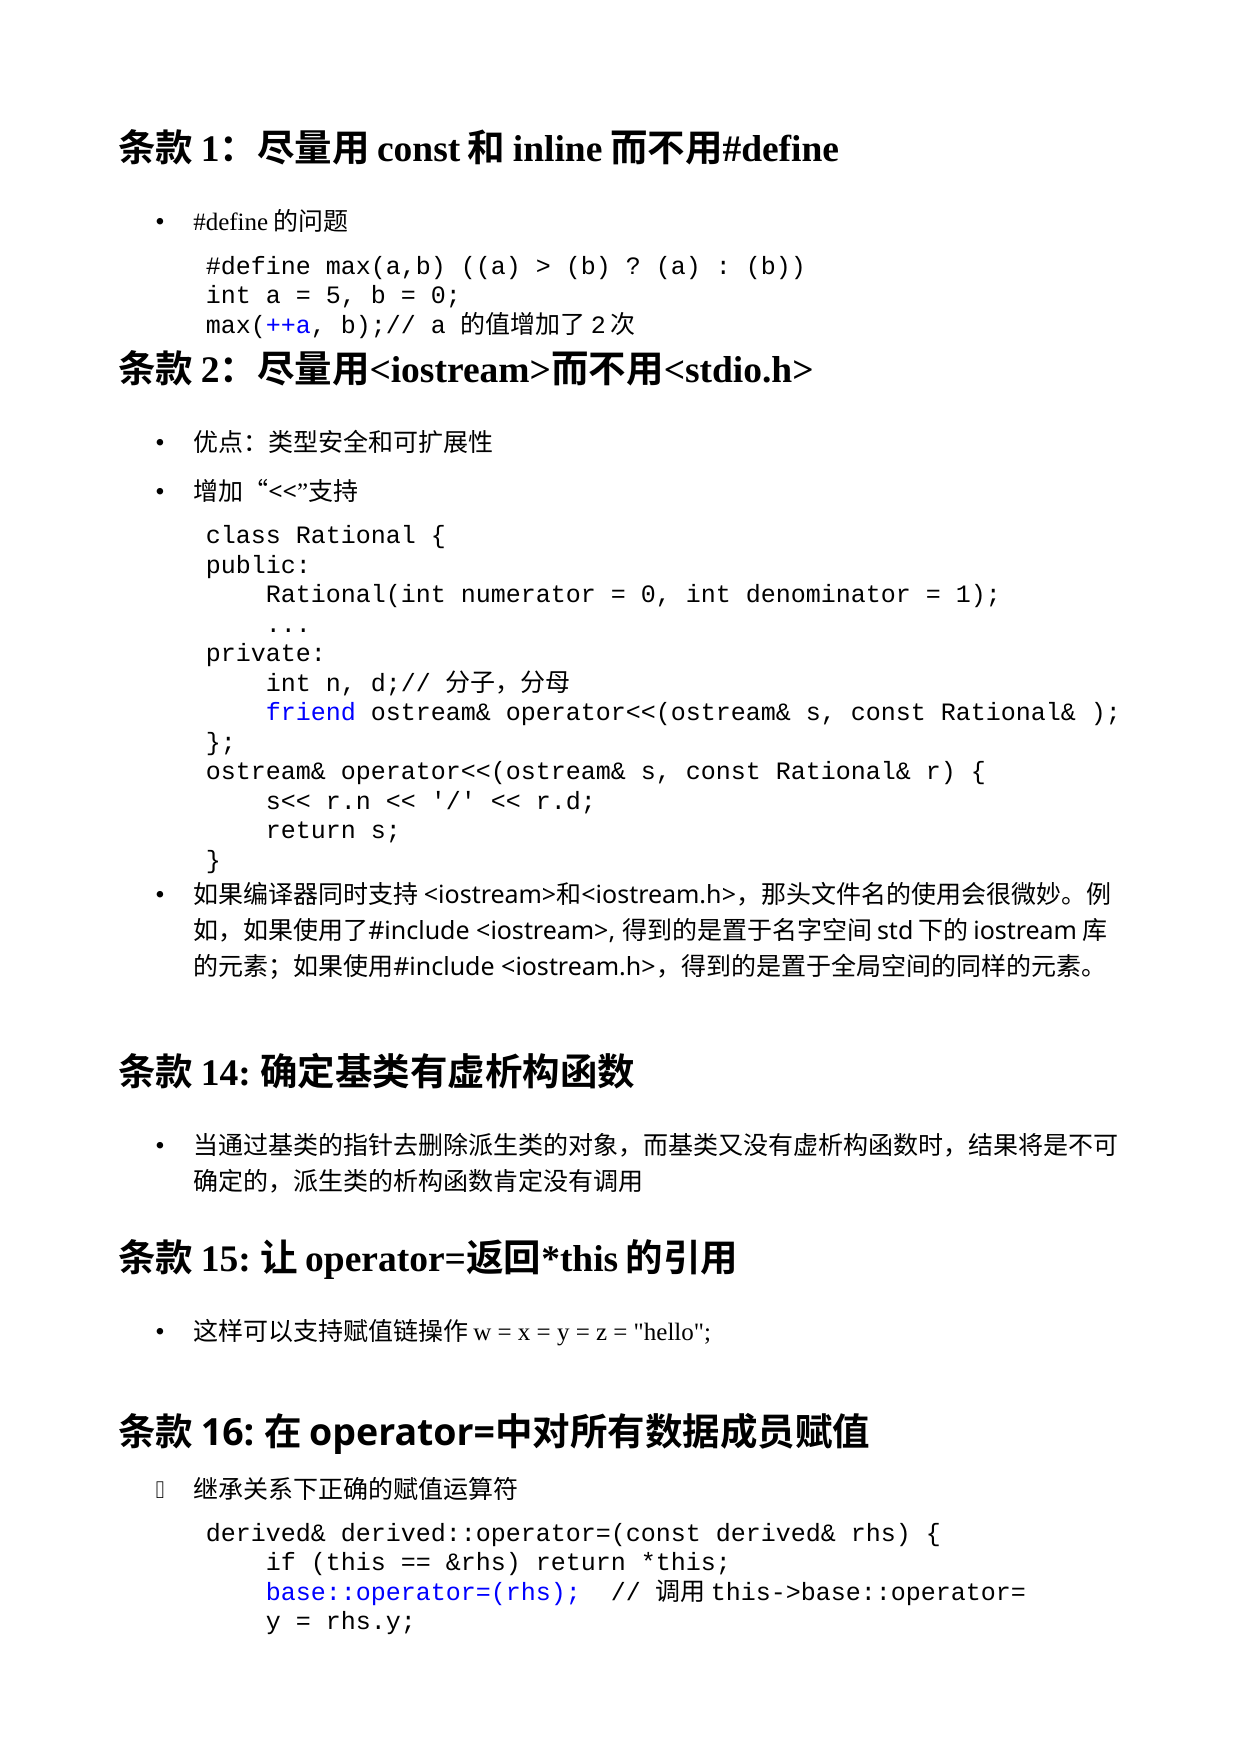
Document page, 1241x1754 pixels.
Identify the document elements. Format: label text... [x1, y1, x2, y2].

list 继承关系下正确的赋值运算符 [156, 1469, 1122, 1505]
text ostream& operator<<(ostream& s, const Rational& r) { [206, 756, 1122, 786]
subtitle 条款14: 确定基类有虚析构函数 [118, 1042, 1122, 1096]
text return s; [206, 815, 1122, 844]
subtitle 条款15: 让operator=返回*this的引用 [118, 1228, 1122, 1282]
text } [206, 844, 1122, 874]
list 优点：类型安全和可扩展性 [156, 423, 1122, 459]
text if (this == &rhs) return *this; [206, 1547, 1122, 1577]
text max(++a, b);// a 的值增加了2次 [206, 309, 1122, 339]
text #define max(a,b) ((a) > (b) ? (a) : (b)) [206, 251, 1122, 280]
list 增加“<<”支持 [156, 472, 1122, 508]
list 如果编译器同时支持 <iostream>和<iostream.h>，那头文件名的使用会很微妙。例如，如果使用了#include <iostream>, 得到的是置于名字空间std下的iostream库的元素；如果使用#include <iostream.h>，得到的是置于全局空间的同样的元素。 [156, 874, 1122, 983]
list 当通过基类的指针去删除派生类的对象，而基类又没有虚析构函数时，结果将是不可确定的，派生类的析构函数肯定没有调用 [156, 1126, 1122, 1198]
text derived& derived::operator=(const derived& rhs) { [206, 1518, 1122, 1547]
text s<< r.n << '/' << r.d; [206, 786, 1122, 815]
text friend ostream& operator<<(ostream& s, const Rational& ); [206, 697, 1122, 727]
subtitle 条款1：尽量用const和inline而不用#define [58, 118, 1122, 172]
subtitle 条款16: 在operator=中对所有数据成员赋值 [118, 1402, 1122, 1457]
text public: [206, 550, 1122, 579]
text private: [206, 638, 1122, 668]
subtitle 条款2：尽量用<iostream>而不用<stdio.h> [118, 339, 1122, 393]
text class Rational { [206, 520, 1122, 550]
text y = rhs.y; [206, 1606, 1122, 1636]
text int a = 5, b = 0; [206, 280, 1122, 309]
text Rational(int numerator = 0, int denominator = 1); [206, 579, 1122, 609]
list 这样可以支持赋值链操作w = x = y = z = "hello"; [156, 1311, 1122, 1348]
list #define的问题 [156, 202, 1122, 238]
text }; [206, 727, 1122, 756]
text base::operator=(rhs); // 调用this->base::operator= [206, 1577, 1122, 1606]
text ... [206, 609, 1122, 638]
text int n, d;// 分子，分母 [206, 668, 1122, 697]
